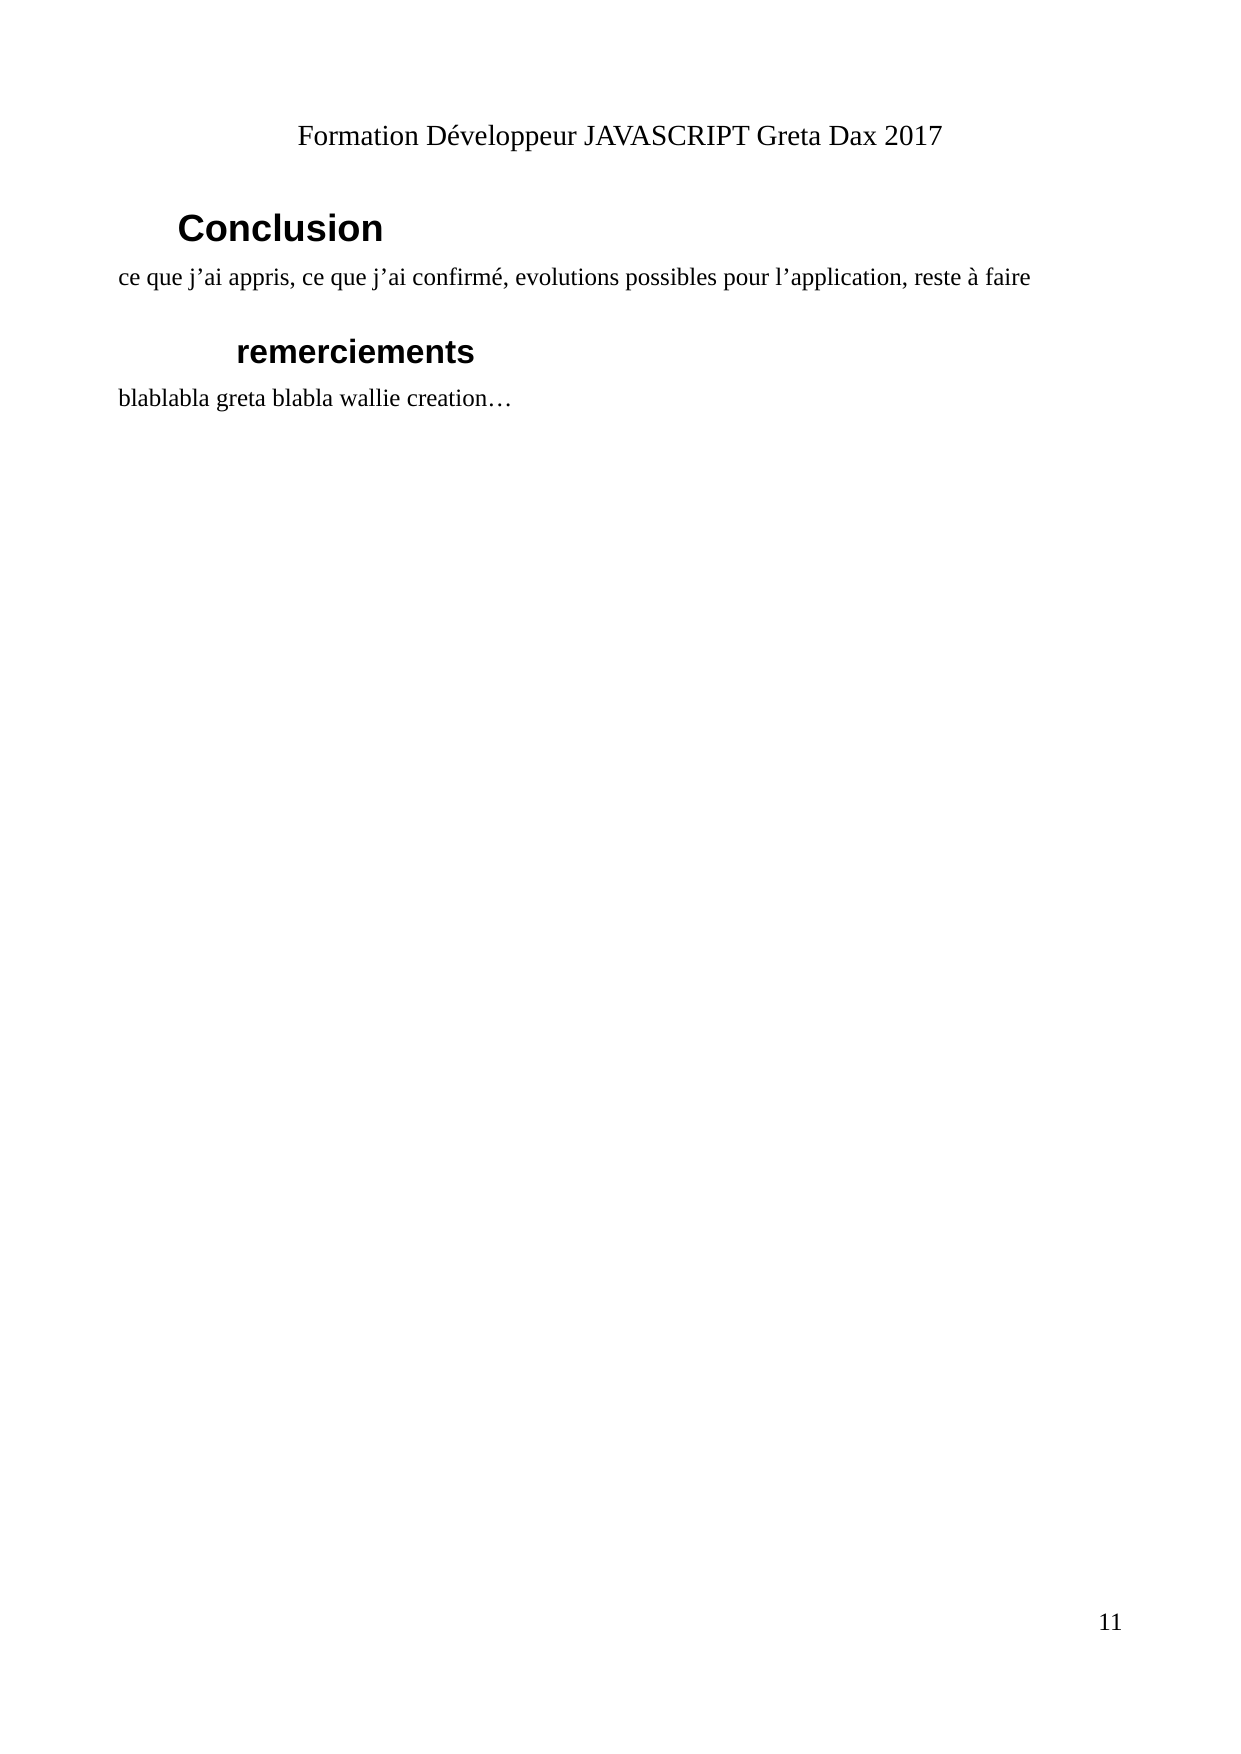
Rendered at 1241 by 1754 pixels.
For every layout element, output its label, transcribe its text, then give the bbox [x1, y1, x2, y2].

text blablabla greta blabla wallie creation… [118, 383, 1122, 412]
subtitle remerciements [236, 332, 1122, 371]
text ce que j’ai appris, ce que j’ai confirmé, evolutions possibles pour l’application, reste à faire [118, 262, 1122, 291]
subtitle Conclusion [177, 206, 1122, 250]
